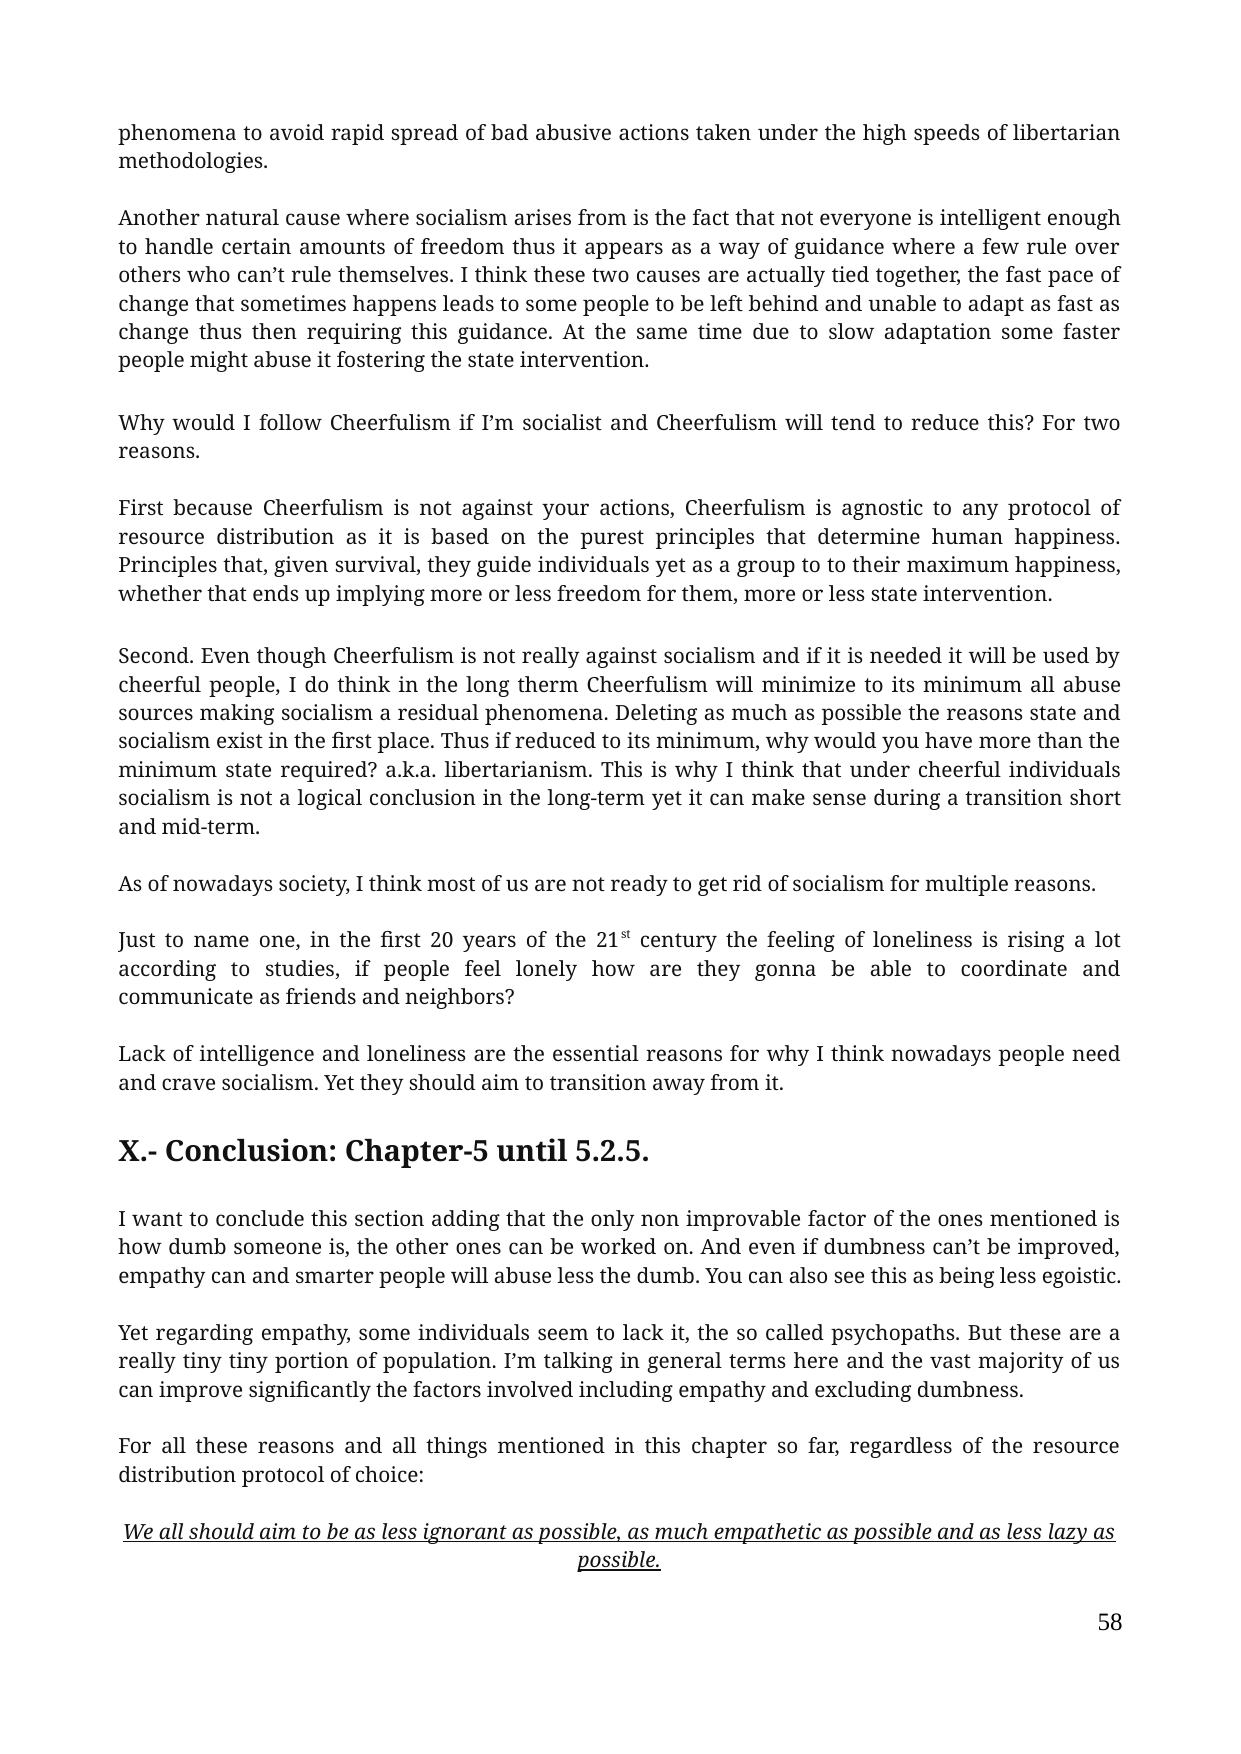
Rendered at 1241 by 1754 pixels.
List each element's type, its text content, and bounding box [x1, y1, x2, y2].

text Second. Even though Cheerfulism is not really against socialism and if it is needed it will be used by cheerful people, I do think in the long therm Cheerfulism will minimize to its minimum all abuse sources making socialism a residual phenomena. Deleting as much as possible the reasons state and socialism exist in the first place. Thus if reduced to its minimum, why would you have more than the minimum state required? a.k.a. libertarianism. This is why I think that under cheerful individuals socialism is not a logical conclusion in the long-term yet it can make sense during a transition short and mid-term. [118, 641, 1122, 840]
text X.- Conclusion: Chapter-5 until 5.2.5. [118, 1130, 1122, 1170]
text Just to name one, in the first 20 years of the 21st century the feeling of loneliness is rising a lot according to studies, if people feel lonely how are they gonna be able to coordinate and communicate as friends and neighbors? [118, 926, 1122, 1011]
text Lack of intelligence and loneliness are the essential reasons for why I think nowadays people need and crave socialism. Yet they should aim to transition away from it. [118, 1039, 1122, 1096]
text phenomena to avoid rapid spread of bad abusive actions taken under the high speeds of libertarian methodologies. [118, 118, 1122, 175]
text Why would I follow Cheerfulism if I’m socialist and Cheerfulism will tend to reduce this? For two reasons. [118, 408, 1122, 465]
text We all should aim to be as less ignorant as possible, as much empathetic as possible and as less lazy as possible. [118, 1517, 1122, 1574]
text For all these reasons and all things mentioned in this chapter so far, regardless of the resource distribution protocol of choice: [118, 1432, 1122, 1488]
text Another natural cause where socialism arises from is the fact that not everyone is intelligent enough to handle certain amounts of freedom thus it appears as a way of guidance where a few rule over others who can’t rule themselves. I think these two causes are actually tied together, the fast pace of change that sometimes happens leads to some people to be left behind and unable to adapt as fast as change thus then requiring this guidance. At the same time due to slow adaptation some faster people might abuse it fostering the state intervention. [118, 203, 1122, 374]
text First because Cheerfulism is not against your actions, Cheerfulism is agnostic to any protocol of resource distribution as it is based on the purest principles that determine human happiness. Principles that, given survival, they guide individuals yet as a group to to their maximum happiness, whether that ends up implying more or less freedom for them, more or less state intervention. [118, 493, 1122, 607]
text Yet regarding empathy, some individuals seem to lack it, the so called psychopaths. But these are a really tiny tiny portion of population. I’m talking in general terms here and the vast majority of us can improve significantly the factors involved including empathy and excluding dumbness. [118, 1318, 1122, 1403]
text As of nowadays society, I think most of us are not ready to get rid of socialism for multiple reasons. [118, 869, 1122, 897]
text I want to conclude this section adding that the only non improvable factor of the ones mentioned is how dumb someone is, the other ones can be worked on. And even if dumbness can’t be improved, empathy can and smarter people will abuse less the dumb. You can also see this as being less egoistic. [118, 1204, 1122, 1289]
